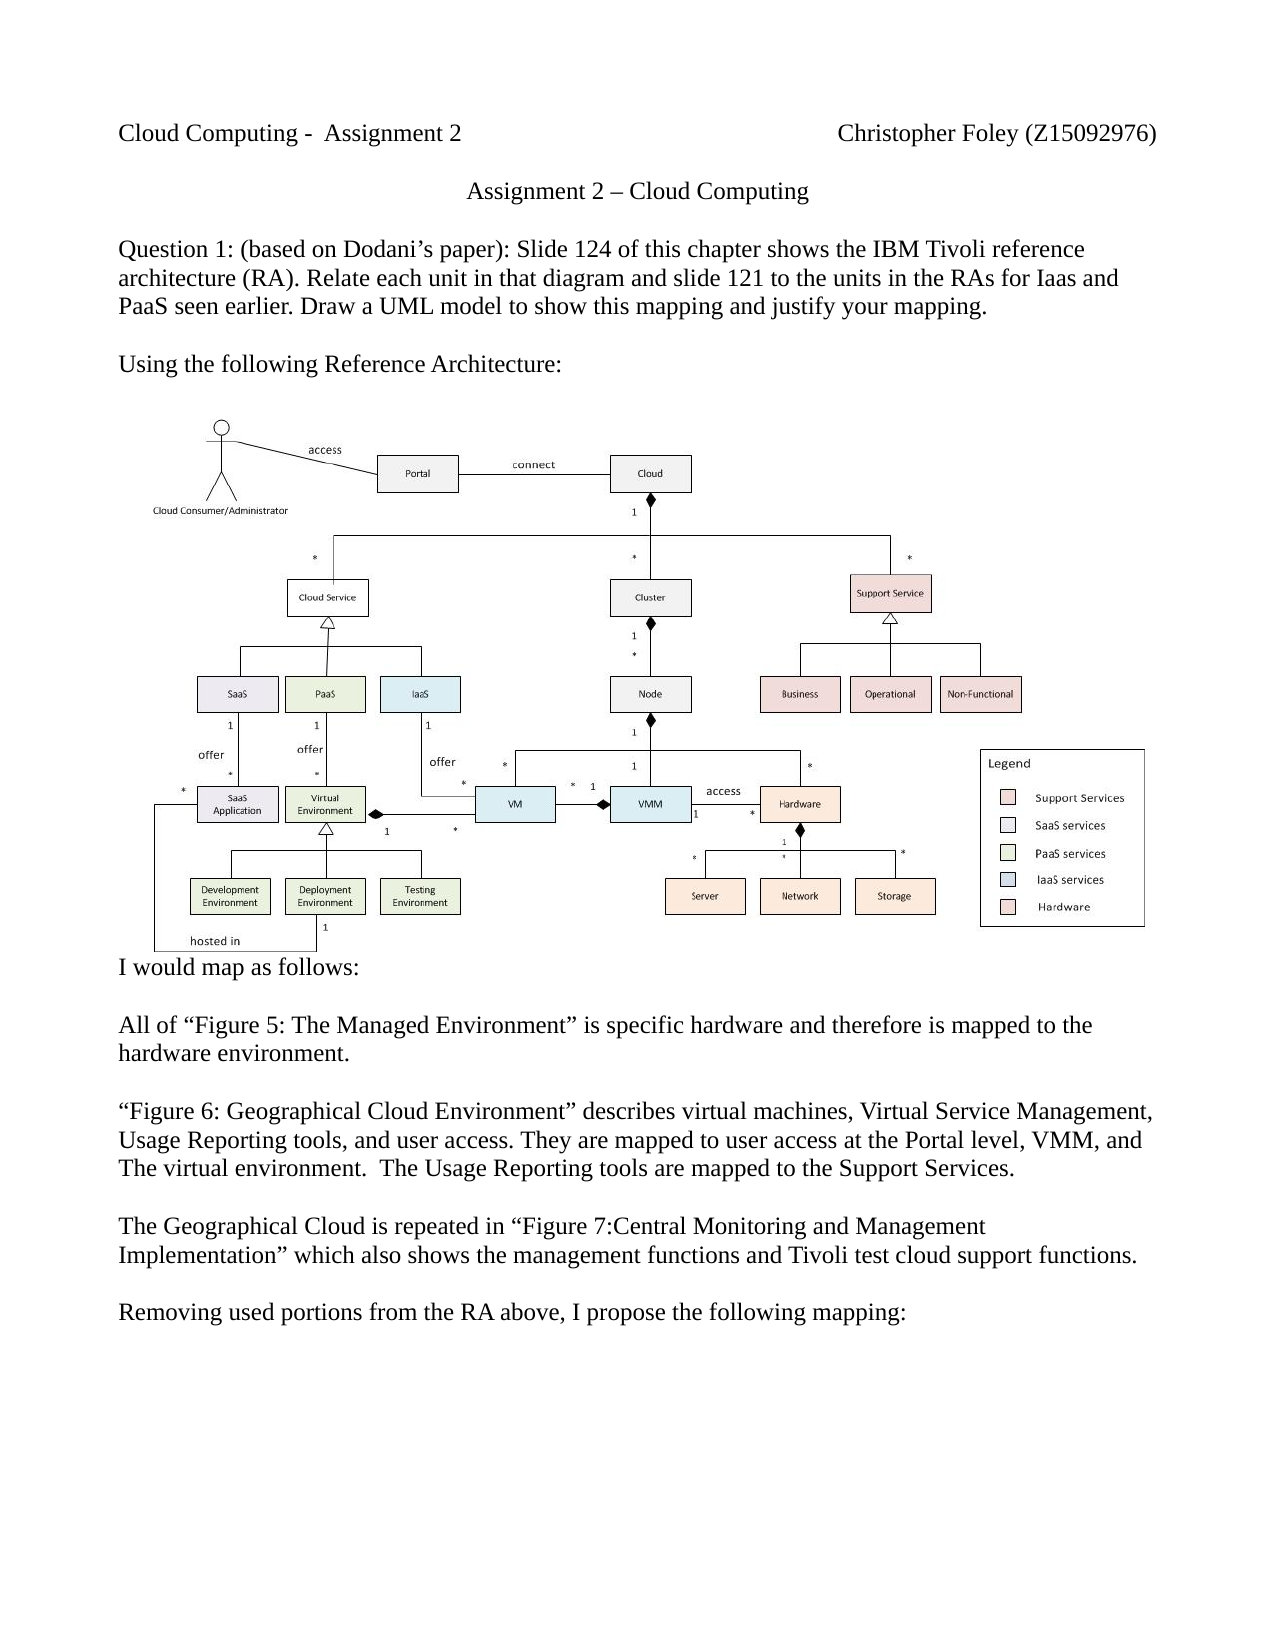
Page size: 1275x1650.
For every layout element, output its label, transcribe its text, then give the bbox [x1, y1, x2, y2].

text The Geographical Cloud is repeated in “Figure 7:Central Monitoring and Management Implementation” which also shows the management functions and Tivoli test cloud support functions. [118, 1211, 1157, 1268]
text Question 1: (based on Dodani’s paper): Slide 124 of this chapter shows the IBM Tivoli reference architecture (RA). Relate each unit in that diagram and slide 121 to the units in the RAs for Iaas and PaaS seen earlier. Draw a UML model to show this mapping and justify your mapping. [118, 234, 1157, 320]
text I would map as follows: [118, 950, 1157, 981]
text Removing used portions from the RA above, I propose the following mapping: [118, 1297, 1157, 1326]
text Using the following Reference Architecture: [118, 349, 1157, 378]
text “Figure 6: Geographical Cloud Environment” describes virtual machines, Virtual Service Management, Usage Reporting tools, and user access. They are mapped to user access at the Portal level, VMM, and The virtual environment. The Usage Reporting tools are mapped to the Support Services. [118, 1096, 1157, 1182]
picture [153, 419, 1145, 952]
text Assignment 2 – Cloud Computing [118, 176, 1157, 205]
text All of “Figure 5: The Managed Environment” is specific hardware and therefore is mapped to the hardware environment. [118, 1010, 1157, 1067]
